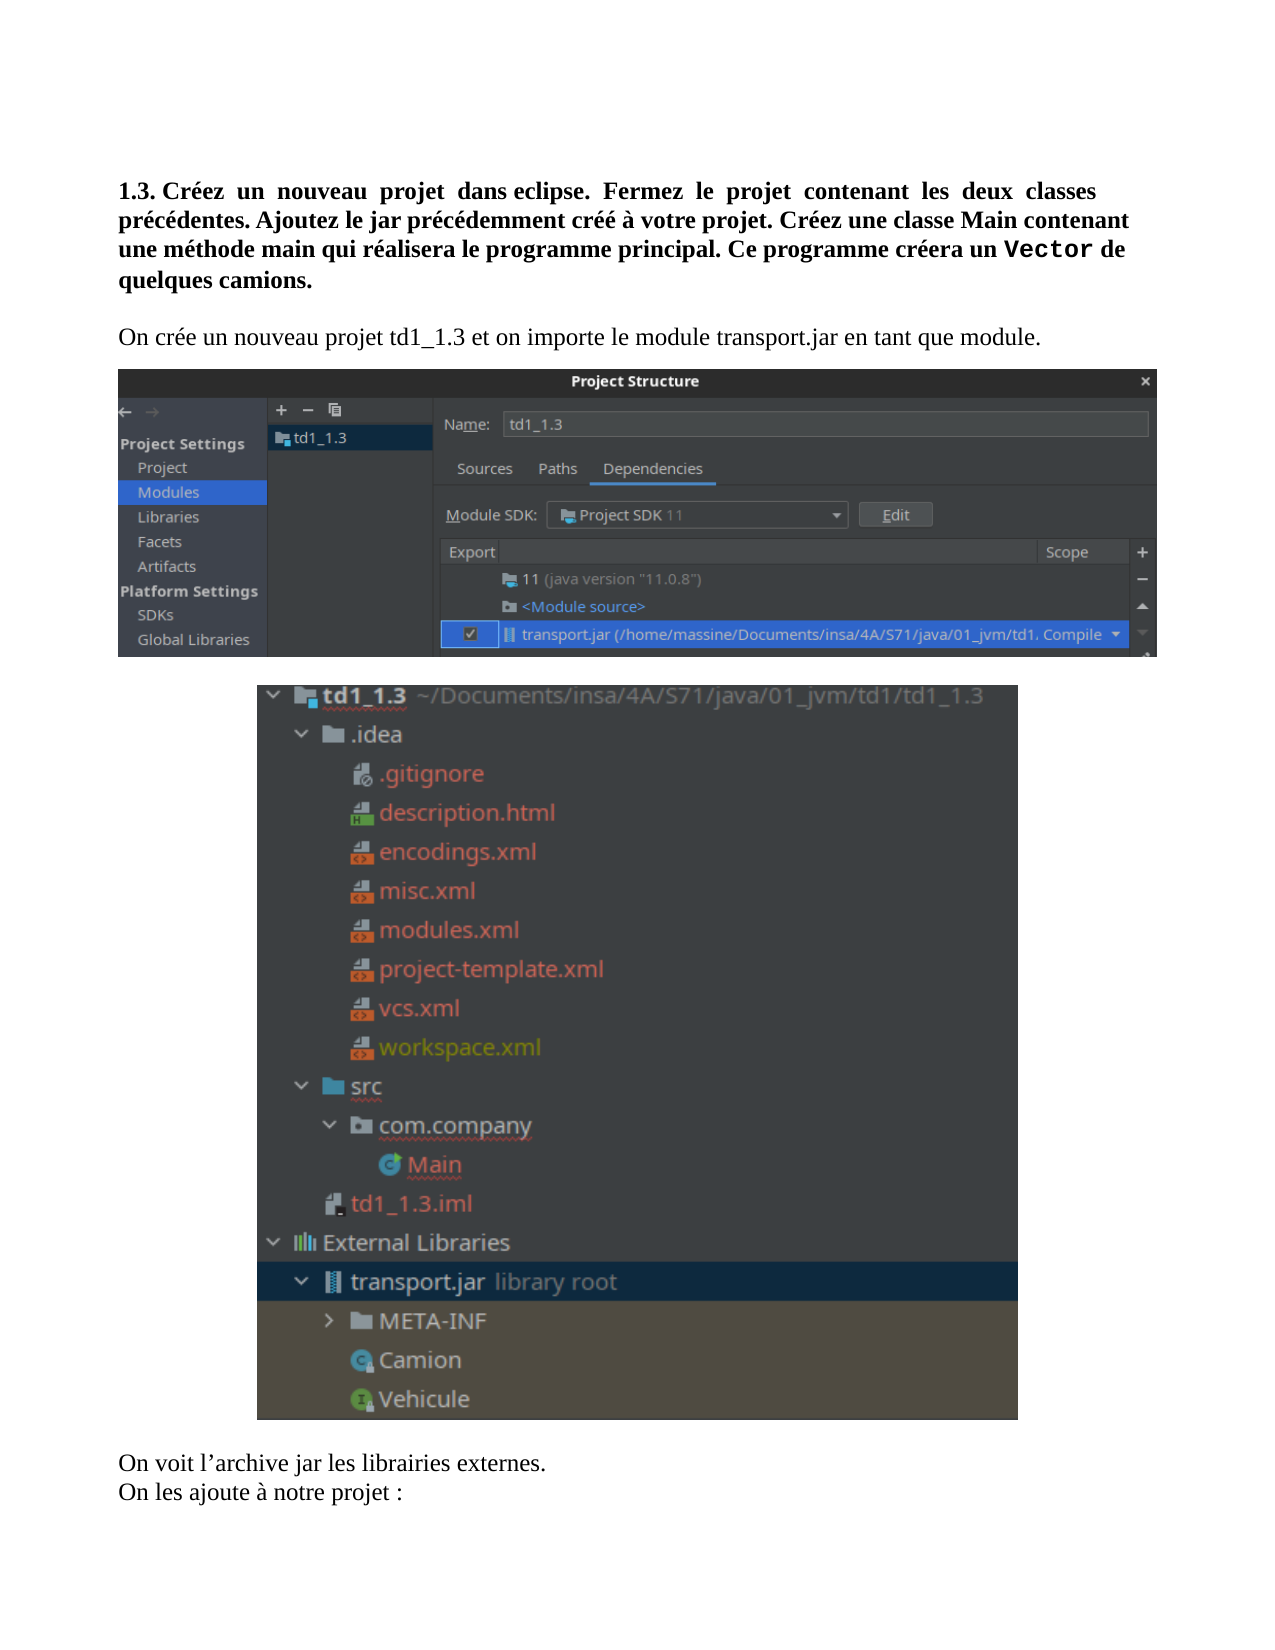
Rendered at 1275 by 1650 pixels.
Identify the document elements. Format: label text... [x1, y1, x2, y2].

text On voit l’archive jar les librairies externes. [118, 1448, 1157, 1477]
text 1.3. Créez un nouveau projet dans eclipse. Fermez le projet contenant les deux classes précédentes. Ajoutez le jar précédemment créé à votre projet. Créez une classe Main contenant une méthode main qui réalisera le programme principal. Ce programme créera un Vector de quelques camions. [118, 176, 1157, 293]
text On crée un nouveau projet td1_1.3 et on importe le module transport.jar en tant que module. [118, 322, 1157, 351]
picture [118, 369, 1157, 657]
text On les ajoute à notre projet : [118, 1477, 1157, 1506]
picture [257, 685, 1018, 1420]
